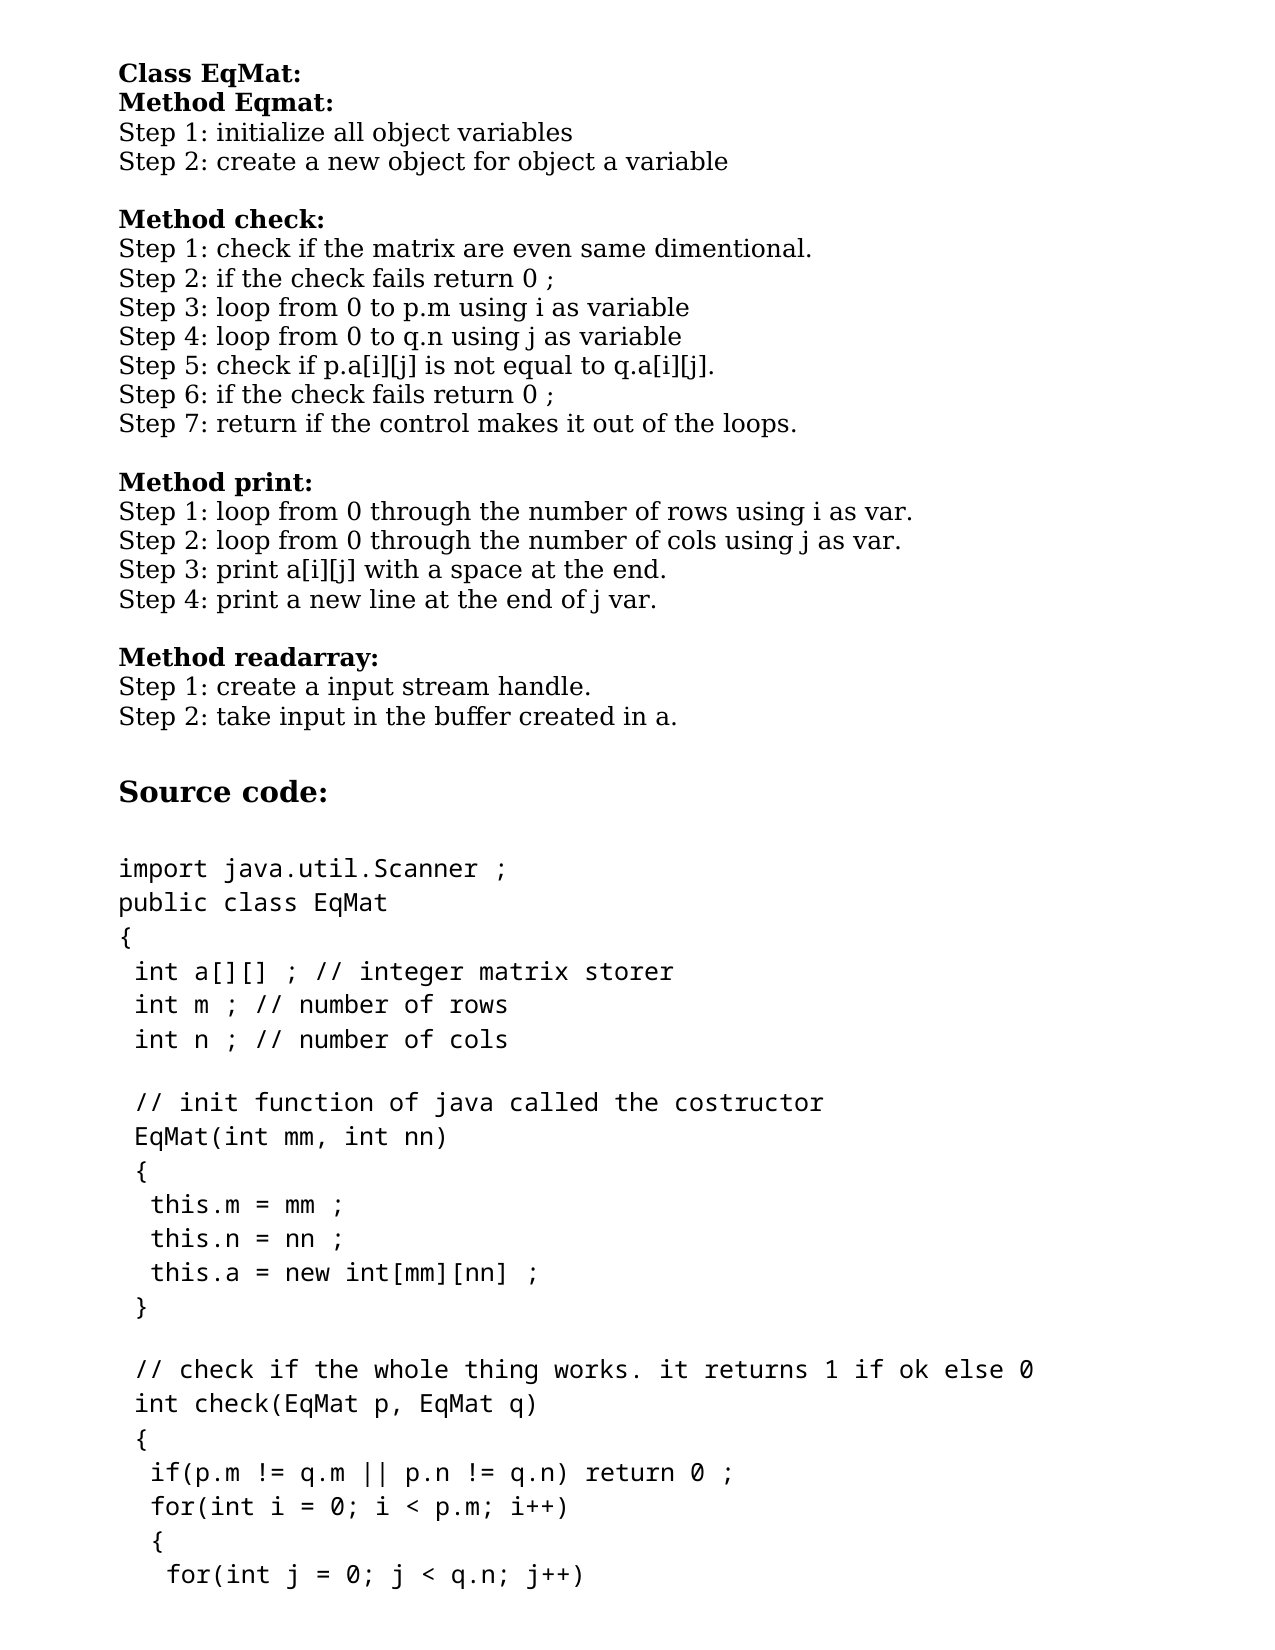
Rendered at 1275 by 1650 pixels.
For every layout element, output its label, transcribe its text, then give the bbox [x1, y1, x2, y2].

text Class EqMat: Method Eqmat: Step 1: initialize all object variables Step 2: create a new object for object a variable Method check: Step 1: check if the matrix are even same dimentional. Step 2: if the check fails return 0 ; Step 3: loop from 0 to p.m using i as variable Step 4: loop from 0 to q.n using j as variable Step 5: check if p.a[i][j] is not equal to q.a[i][j]. Step 6: if the check fails return 0 ; Step 7: return if the control makes it out of the loops. Method print: Step 1: loop from 0 through the number of rows using i as var. Step 2: loop from 0 through the number of cols using j as var. Step 3: print a[i][j] with a space at the end. Step 4: print a new line at the end of j var. Method readarray: Step 1: create a input stream handle. Step 2: take input in the buffer created in a. [118, 59, 1216, 731]
subtitle Source code: [118, 775, 1216, 809]
text import java.util.Scanner ; public class EqMat { int a[][] ; // integer matrix storer int m ; // number of rows int n ; // number of cols // init function of java called the costructor EqMat(int mm, int nn) { this.m = mm ; this.n = nn ; this.a = new int[mm][nn] ; } // check if the whole thing works. it returns 1 if ok else 0 int check(EqMat p, EqMat q) { if(p.m != q.m || p.n != q.n) return 0 ; for(int i = 0; i < p.m; i++) { for(int j = 0; j < q.n; j++) [118, 822, 1216, 1591]
